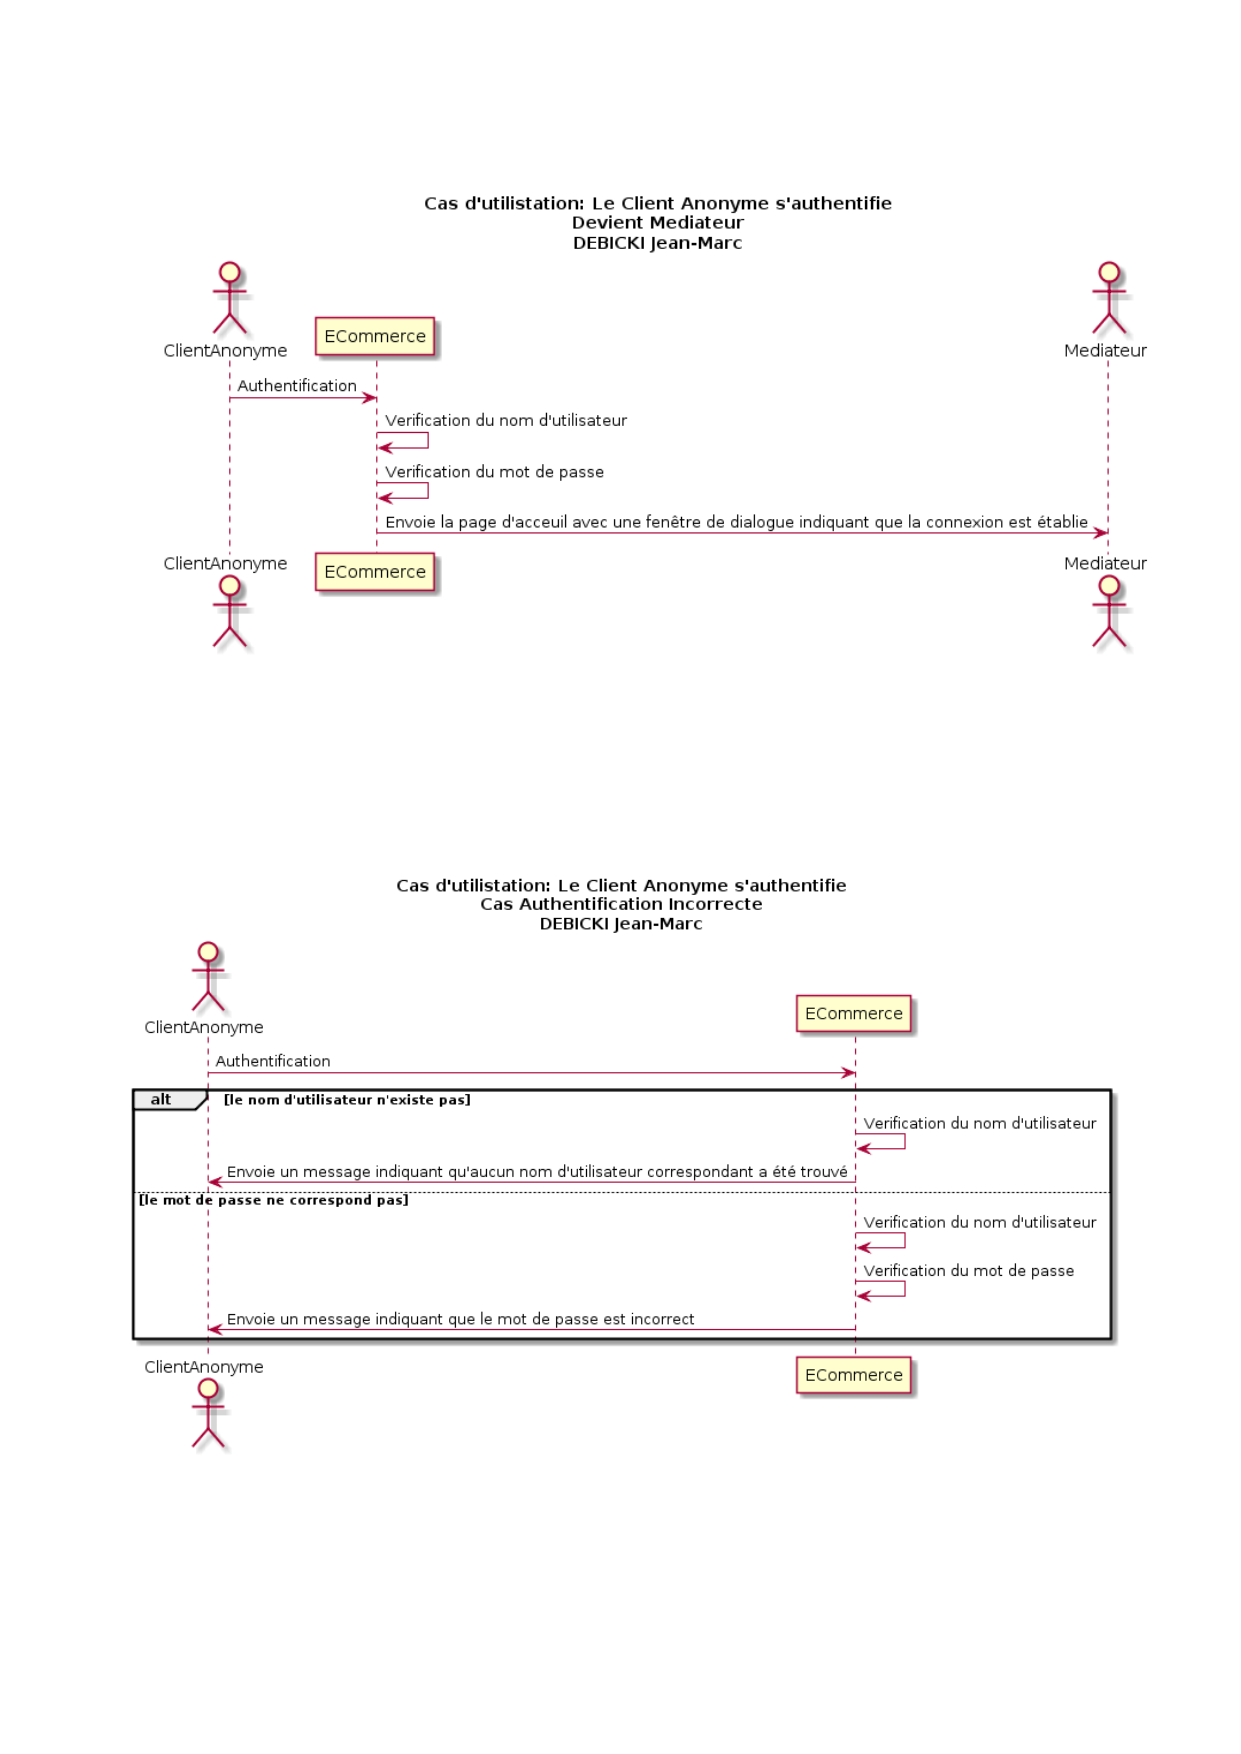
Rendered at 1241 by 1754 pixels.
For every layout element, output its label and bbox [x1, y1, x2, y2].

picture [154, 182, 1158, 658]
picture [118, 866, 1123, 1458]
